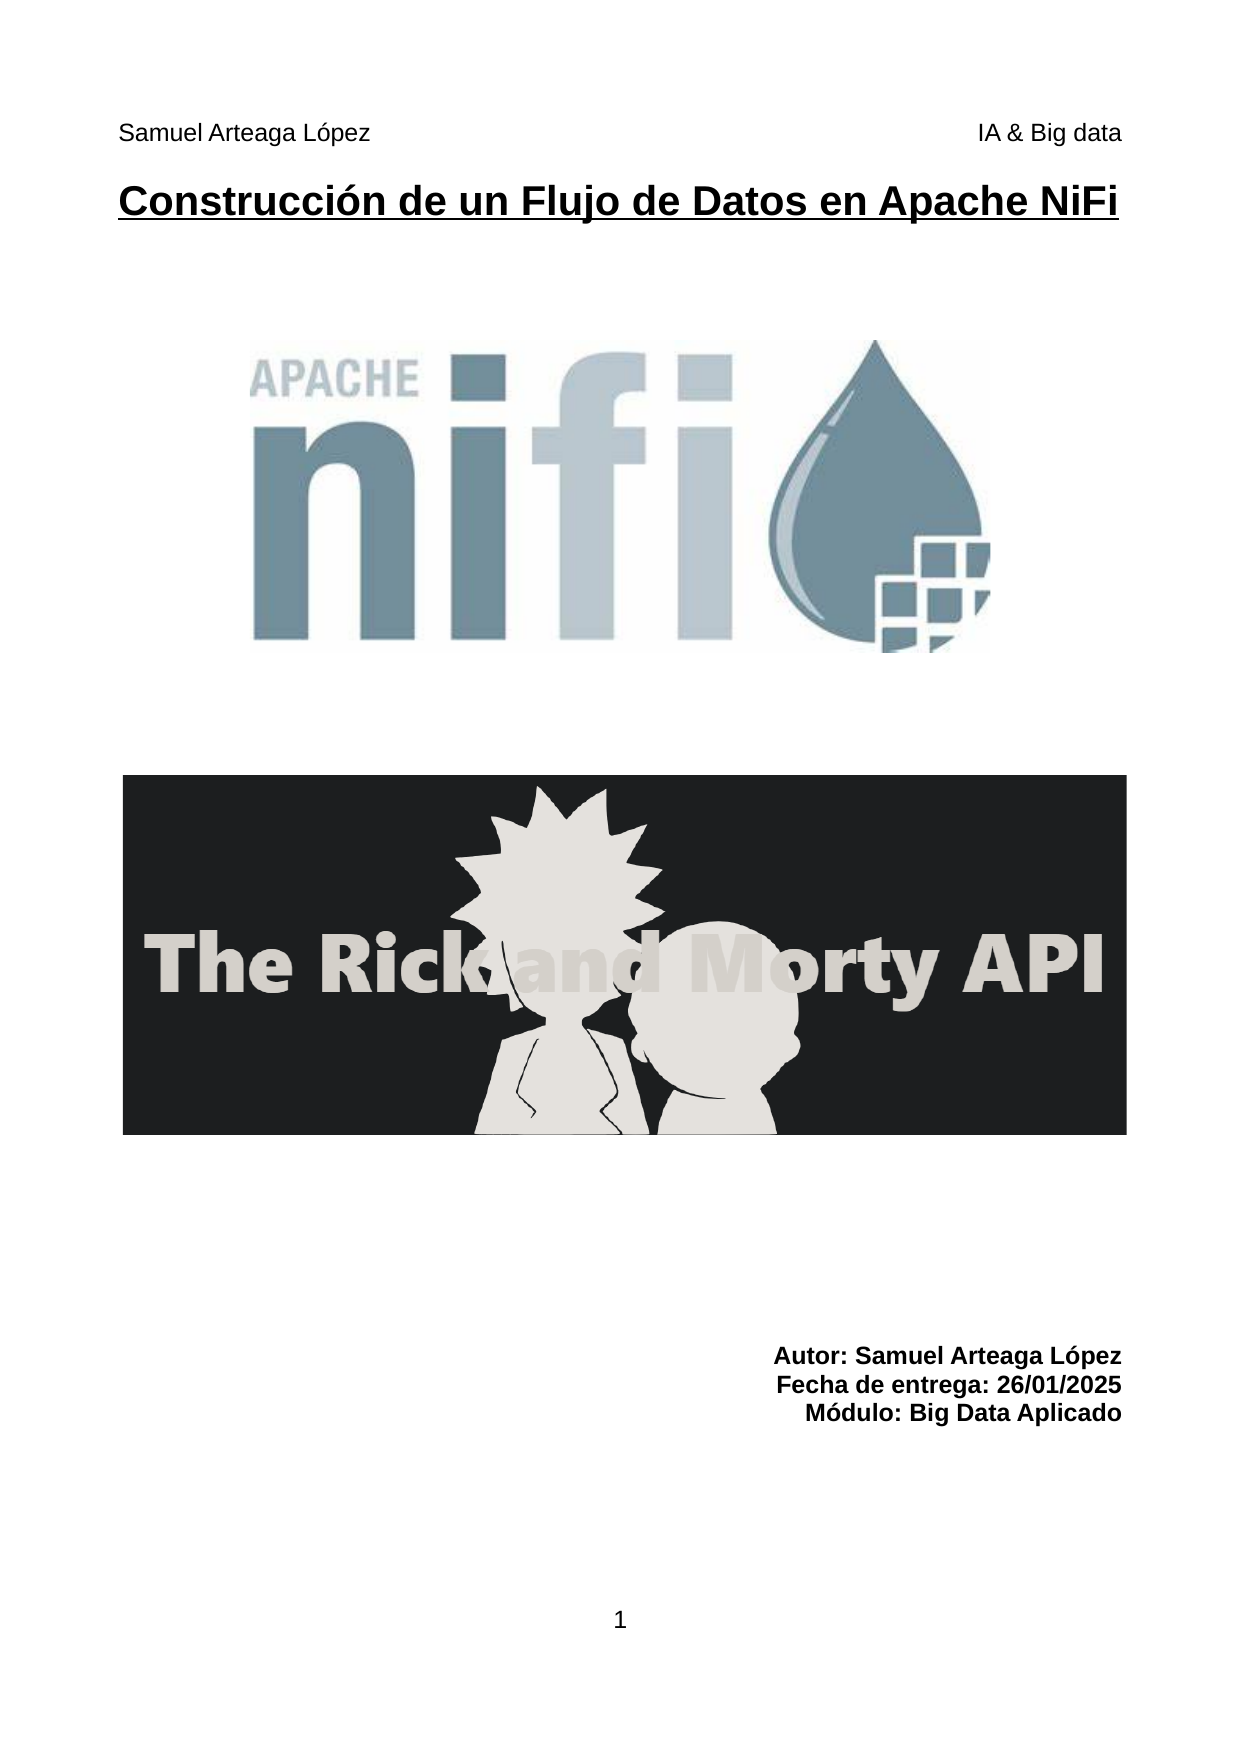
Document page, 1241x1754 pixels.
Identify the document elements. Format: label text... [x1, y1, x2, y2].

picture [122, 775, 1127, 1135]
text Construcción de un Flujo de Datos en Apache NiFi [118, 176, 1122, 224]
picture [249, 340, 991, 653]
text Fecha de entrega: 26/01/2025 [118, 1370, 1122, 1398]
text Módulo: Big Data Aplicado [118, 1398, 1122, 1427]
text Autor: Samuel Arteaga López [118, 1341, 1122, 1370]
